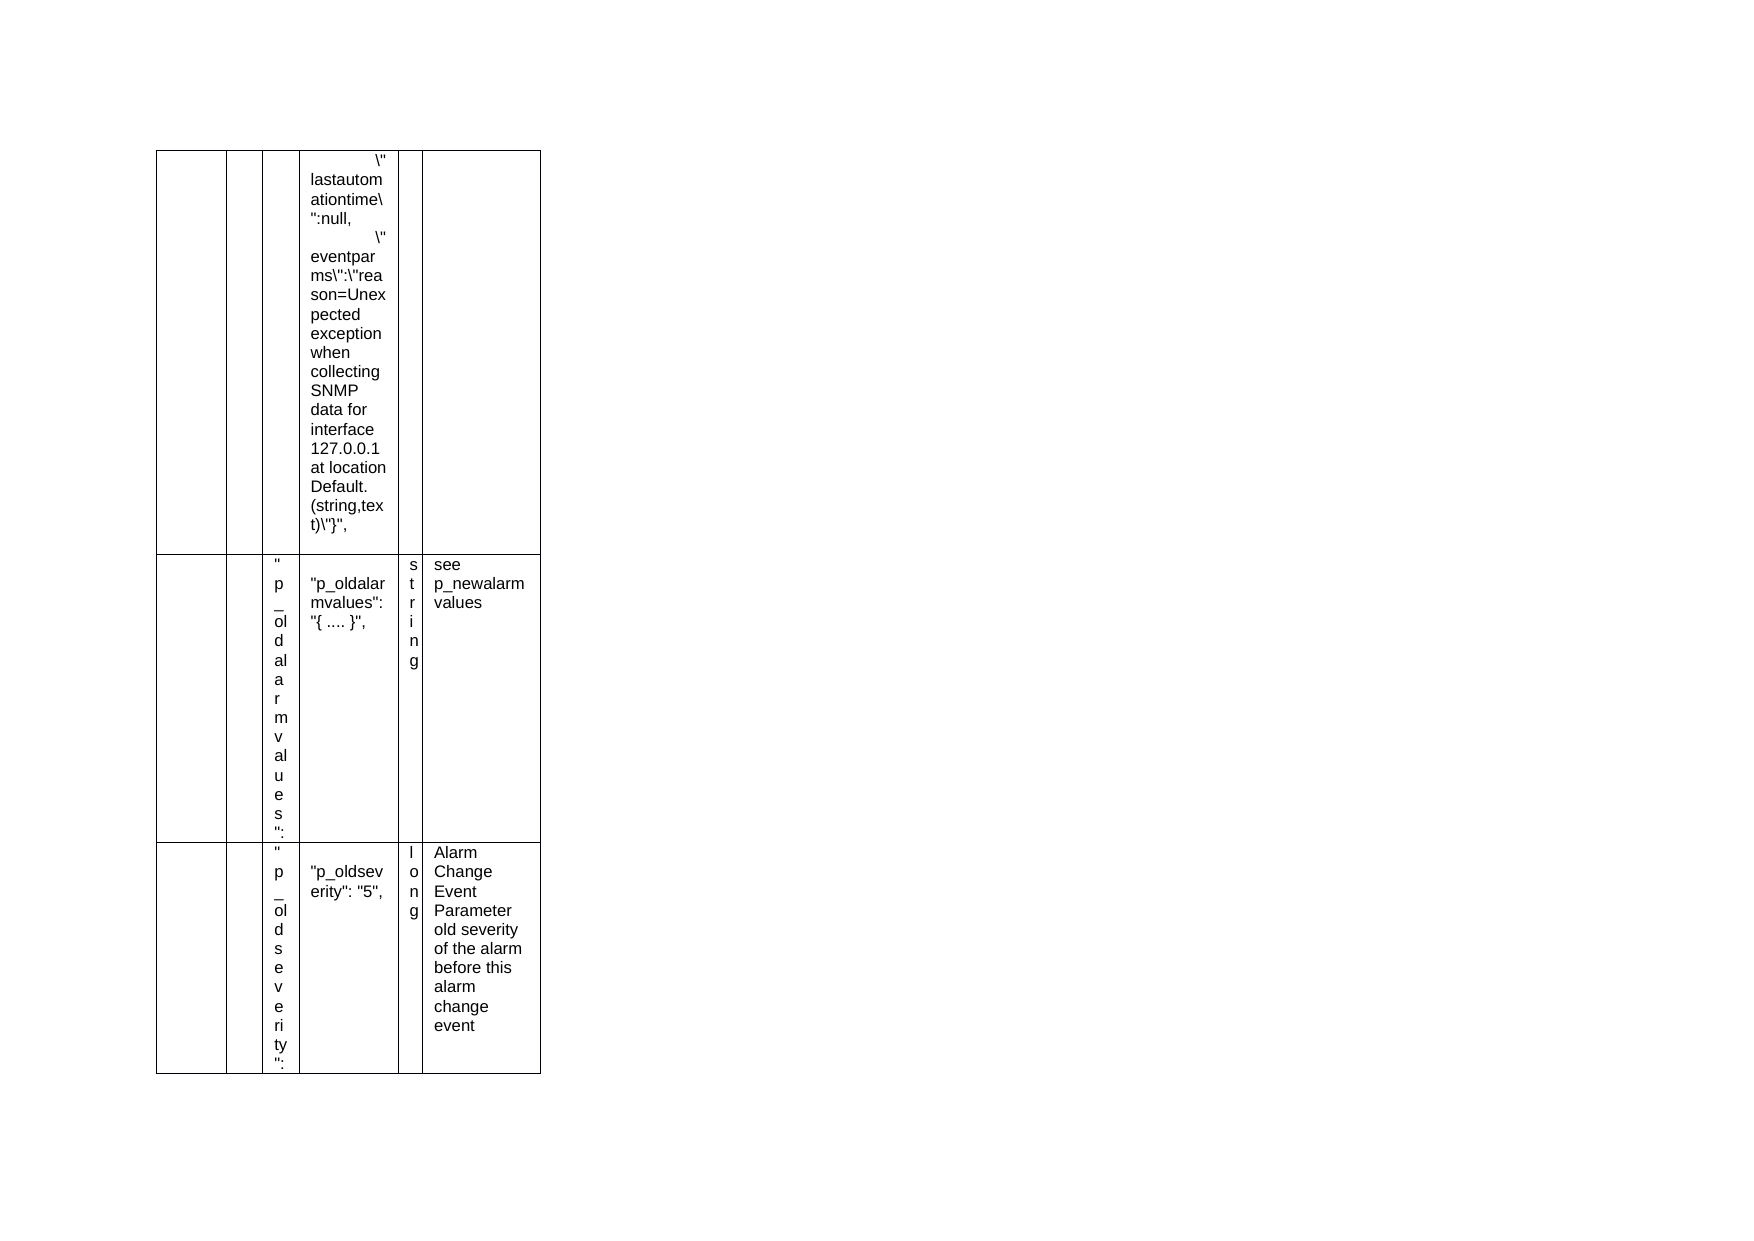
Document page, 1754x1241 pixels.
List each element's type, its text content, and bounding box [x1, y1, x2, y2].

table_cell string [399, 555, 422, 842]
table_cell [157, 151, 226, 553]
table_cell [157, 555, 226, 842]
table_cell [227, 151, 262, 553]
table_cell see p_newalarmvalues [423, 555, 540, 842]
table_cell [423, 151, 540, 553]
table_cell \"lastautomationtime\":null, \"eventparms\":\"reason=Unexpected exception when collecting SNMP data for interface 127.0.0.1 at location Default.(string,text)\"}", [300, 151, 398, 553]
table_cell "p_oldseverity": "5", [300, 843, 398, 1073]
table_cell [399, 151, 422, 553]
table_cell [263, 151, 299, 553]
table_cell [227, 555, 262, 842]
table_cell "p_oldseverity": [263, 843, 299, 1073]
table_cell long [399, 843, 422, 1073]
table_cell [157, 843, 226, 1073]
table_cell [227, 843, 262, 1073]
table_cell "p_oldalarmvalues": [263, 555, 299, 842]
table_cell Alarm Change Event Parameter old severity of the alarm before this alarm change event [423, 843, 540, 1073]
table_cell "p_oldalarmvalues": "{ .... }", [300, 555, 398, 842]
